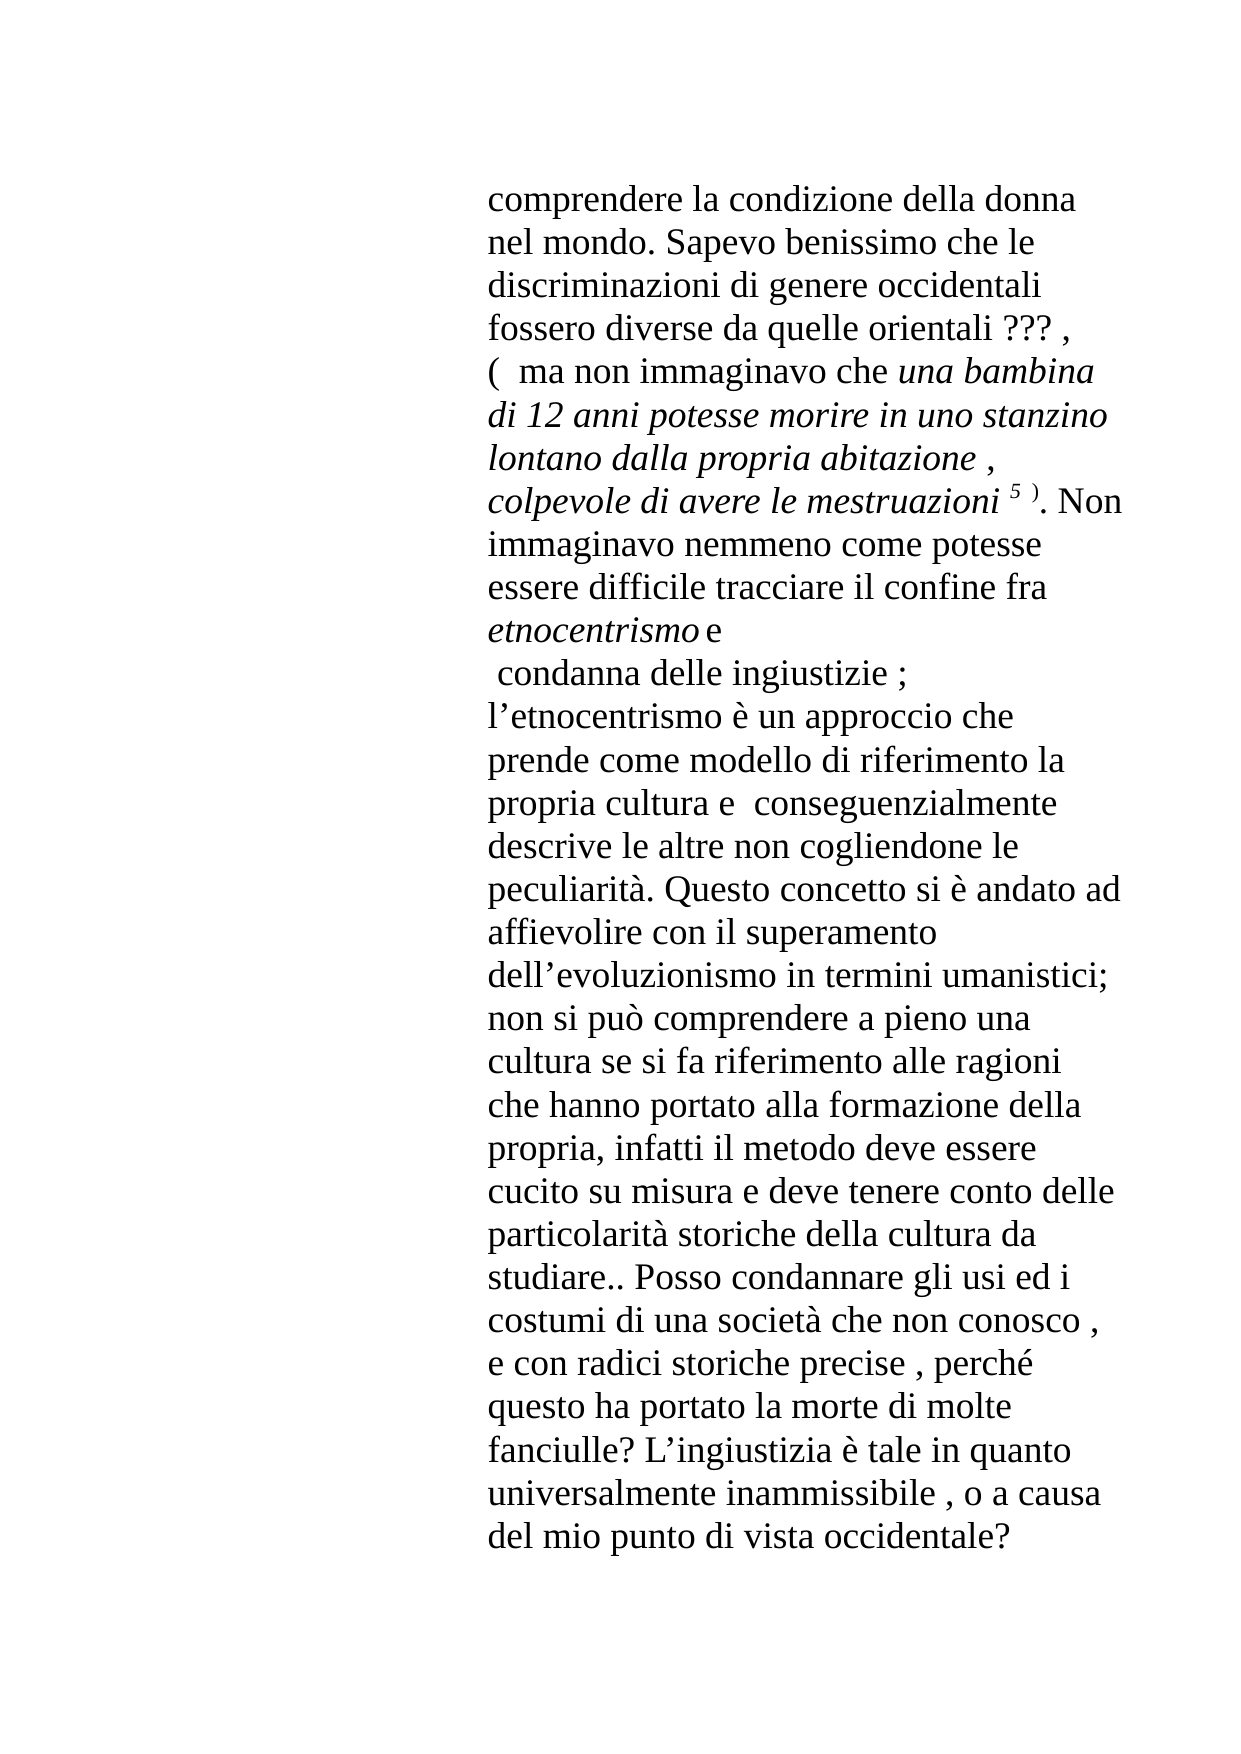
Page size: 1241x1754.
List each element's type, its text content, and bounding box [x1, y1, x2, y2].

text comprendere la condizione della donna nel mondo. Sapevo benissimo che le discriminazioni di genere occidentali fossero diverse da quelle orientali ??? , ( ma non immaginavo che una bambina di 12 anni potesse morire in uno stanzino lontano dalla propria abitazione , colpevole di avere le mestruazioni 5 ). Non immaginavo nemmeno come potesse essere difficile tracciare il confine fra etnocentrismo e [487, 176, 1122, 651]
text condanna delle ingiustizie ; l’etnocentrismo è un approccio che prende come modello di riferimento la propria cultura e conseguenzialmente descrive le altre non cogliendone le peculiarità. Questo concetto si è andato ad affievolire con il superamento dell’evoluzionismo in termini umanistici; non si può comprendere a pieno una cultura se si fa riferimento alle ragioni che hanno portato alla formazione della propria, infatti il metodo deve essere cucito su misura e deve tenere conto delle particolarità storiche della cultura da studiare.. Posso condannare gli usi ed i costumi di una società che non conosco , e con radici storiche precise , perché questo ha portato la morte di molte fanciulle? L’ingiustizia è tale in quanto universalmente inammissibile , o a causa del mio punto di vista occidentale? [487, 651, 1122, 1556]
